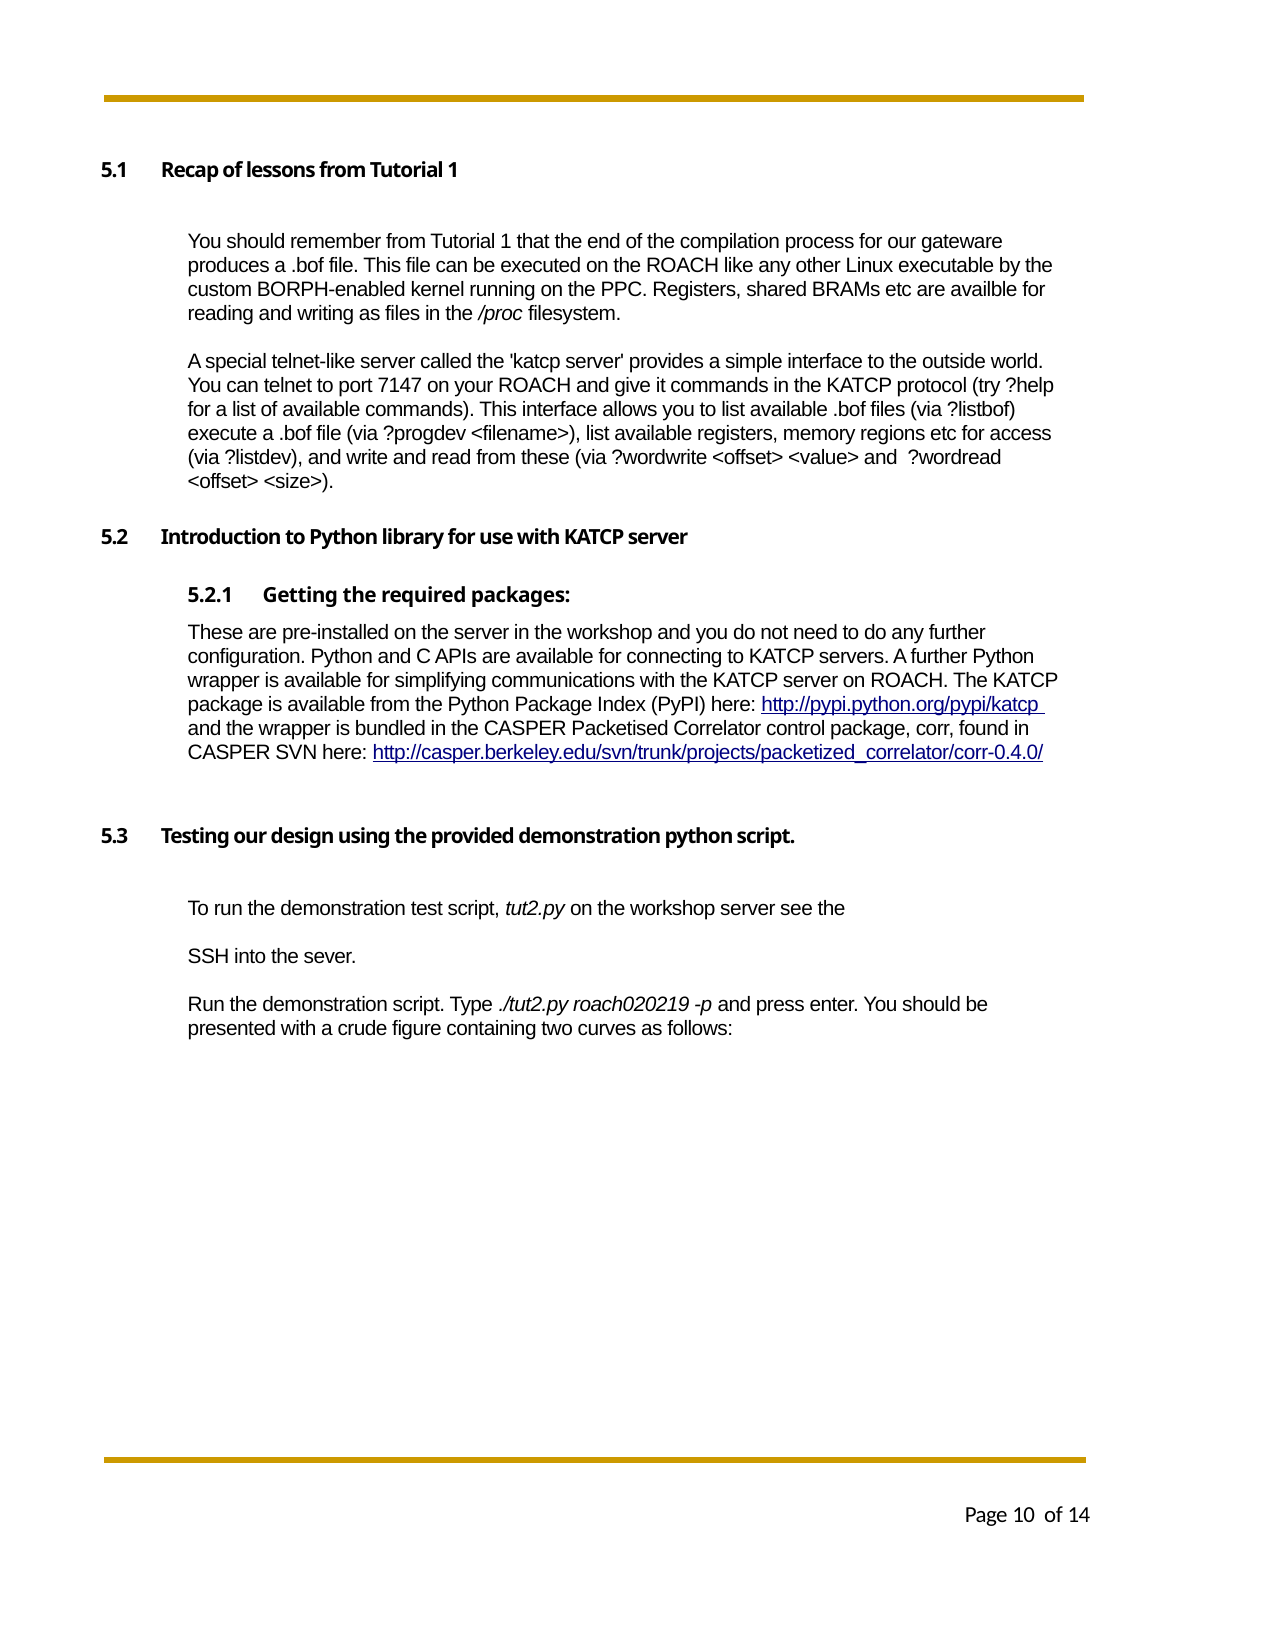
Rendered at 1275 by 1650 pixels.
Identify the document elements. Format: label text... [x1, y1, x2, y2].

text A special telnet-like server called the 'katcp server' provides a simple interface to the outside world. You can telnet to port 7147 on your ROACH and give it commands in the KATCP protocol (try ?help for a list of available commands). This interface allows you to list available .bof files (via ?listbof) execute a .bof file (via ?progdev <filename>), list available registers, memory regions etc for access (via ?listdev), and write and read from these (via ?wordwrite <offset> <value> and ?wordread <offset> <size>). [187, 349, 1062, 492]
text You should remember from Tutorial 1 that the end of the compilation process for our gateware produces a .bof file. This file can be executed on the ROACH like any other Linux executable by the custom BORPH-enabled kernel running on the PPC. Registers, shared BRAMs etc are availble for reading and writing as files in the /proc filesystem. [187, 229, 1062, 325]
subtitle Testing our design using the provided demonstration python script. [101, 821, 1062, 850]
text SSH into the sever. [187, 943, 1062, 967]
text To run the demonstration test script, tut2.py on the workshop server see the [187, 896, 1062, 919]
subtitle Getting the required packages: [187, 580, 1062, 608]
subtitle Recap of lessons from Tutorial 1 [101, 155, 1062, 183]
text Run the demonstration script. Type ./tut2.py roach020219 -p and press enter. You should be presented with a crude figure containing two curves as follows: [187, 991, 1062, 1039]
text These are pre-installed on the server in the workshop and you do not need to do any further configuration. Python and C APIs are available for connecting to KATCP servers. A further Python wrapper is available for simplifying communications with the KATCP server on ROACH. The KATCP package is available from the Python Package Index (PyPI) here: http://pypi.python.org/pypi/katcp and the wrapper is bundled in the CASPER Packetised Correlator control package, corr, found in CASPER SVN here: http://casper.berkeley.edu/svn/trunk/projects/packetized_correlator/corr-0.4.0/ [187, 620, 1062, 764]
subtitle Introduction to Python library for use with KATCP server [101, 522, 1062, 550]
